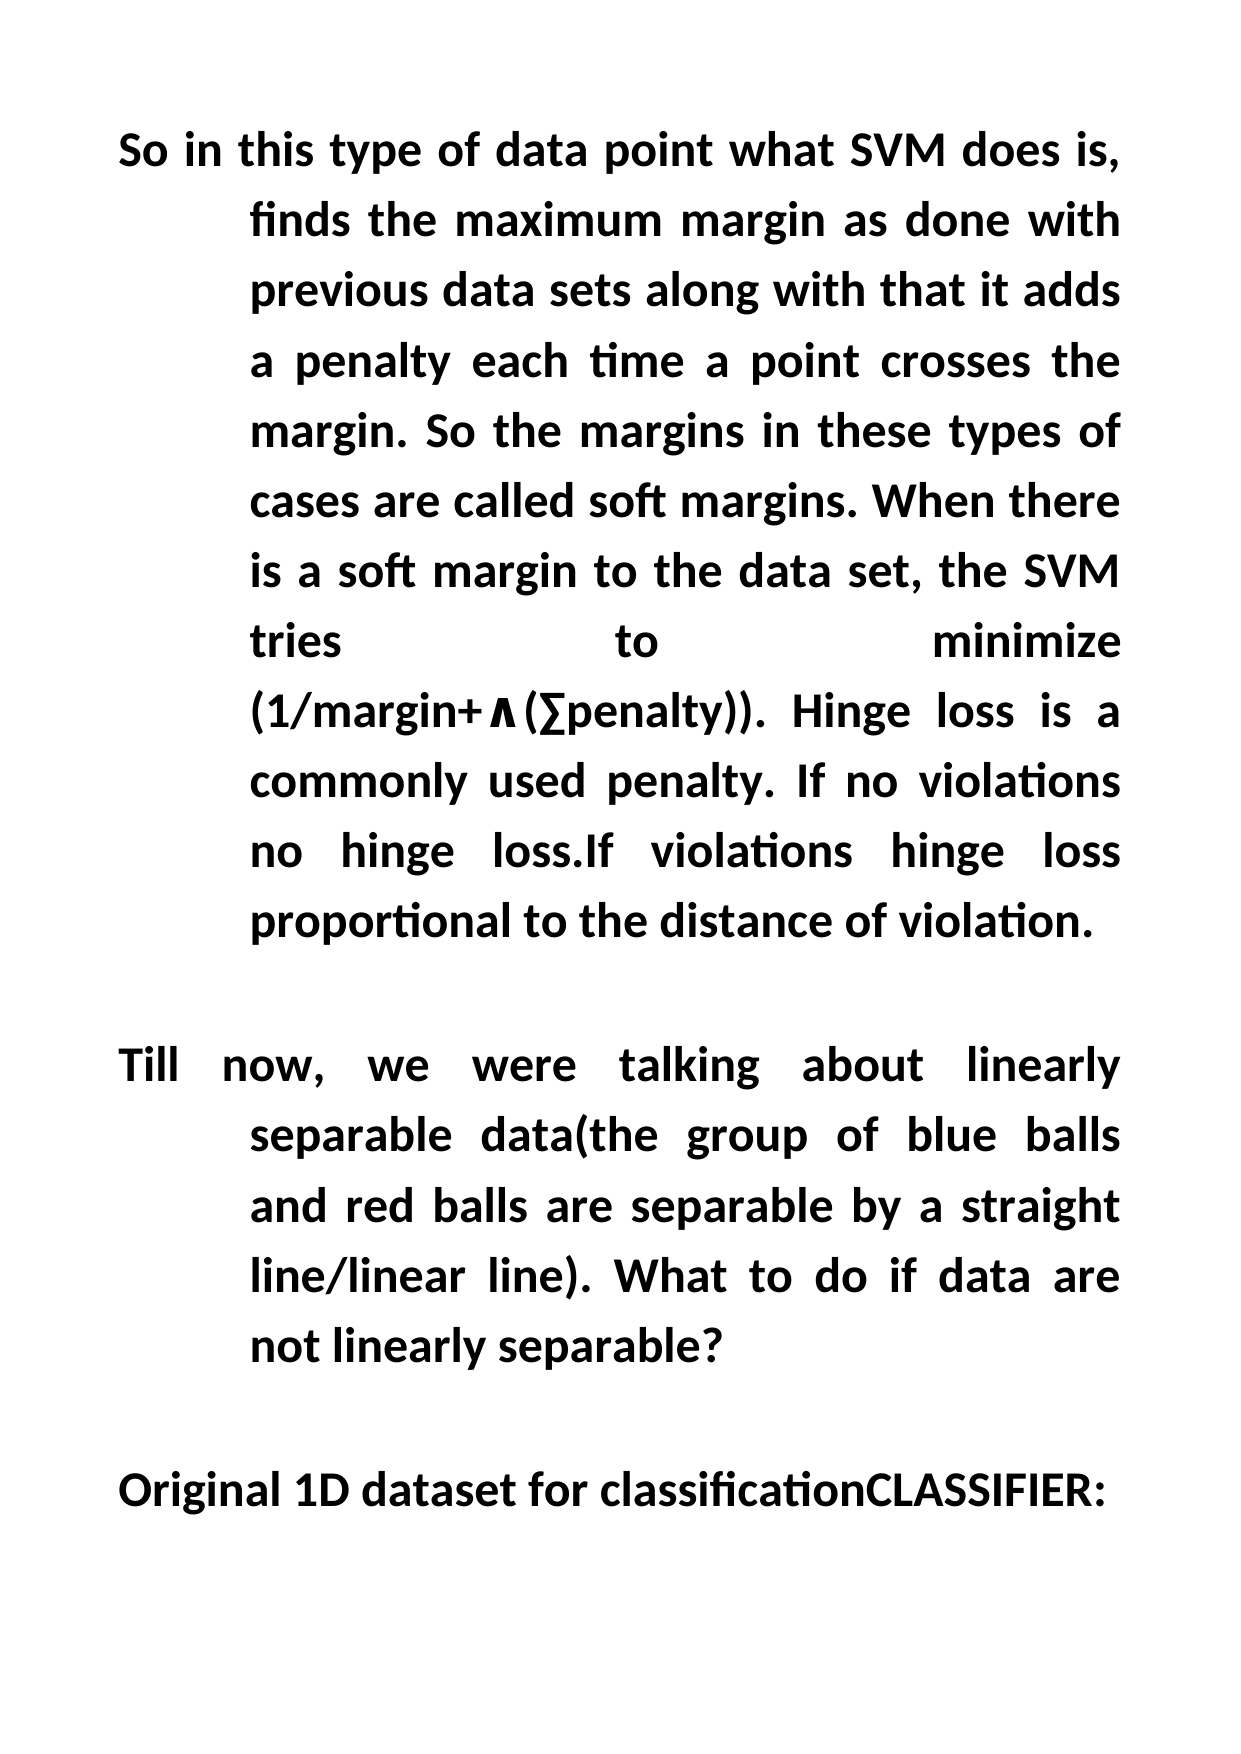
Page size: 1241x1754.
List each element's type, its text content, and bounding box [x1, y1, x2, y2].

text Original 1D dataset for classificationCLASSIFIER: [118, 1458, 1122, 1519]
text So in this type of data point what SVM does is, finds the maximum margin as done with previous data sets along with that it adds a penalty each time a point crosses the margin. So the margins in these types of cases are called soft margins. When there is a soft margin to the data set, the SVM tries to minimize (1/margin+∧(∑penalty)). Hinge loss is a commonly used penalty. If no violations no hinge loss.If violations hinge loss proportional to the distance of violation. [118, 118, 1122, 950]
text Till now, we were talking about linearly separable data(the group of blue balls and red balls are separable by a straight line/linear line). What to do if data are not linearly separable? [118, 1033, 1122, 1375]
